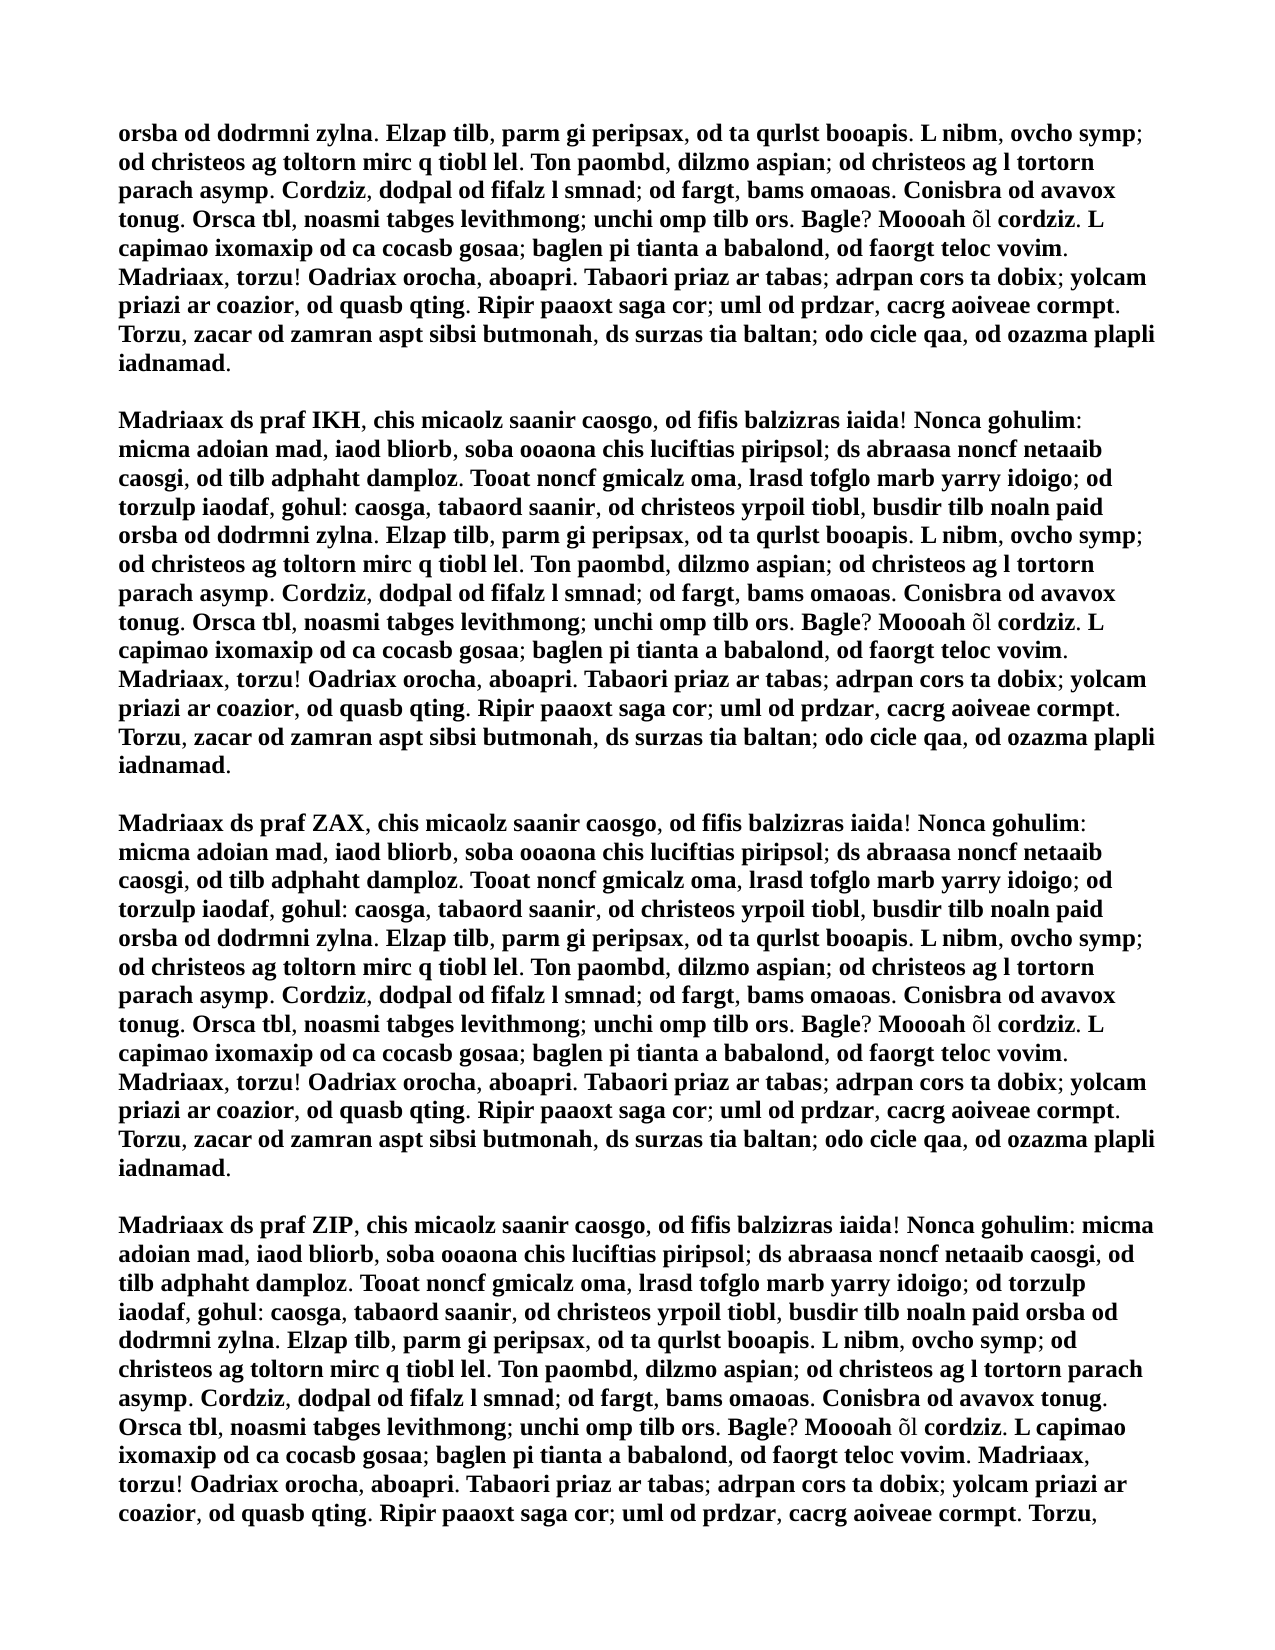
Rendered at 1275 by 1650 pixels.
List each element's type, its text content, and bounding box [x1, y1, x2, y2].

text Madriaax ds praf ZAX, chis micaolz saanir caosgo, od fifis balzizras iaida! Nonca gohulim: micma adoian mad, iaod bliorb, soba ooaona chis luciftias piripsol; ds abraasa noncf netaaib caosgi, od tilb adphaht damploz. Tooat noncf gmicalz oma, lrasd tofglo marb yarry idoigo; od torzulp iaodaf, gohul: caosga, tabaord saanir, od christeos yrpoil tiobl, busdir tilb noaln paid orsba od dodrmni zylna. Elzap tilb, parm gi peripsax, od ta qurlst booapis. L nibm, ovcho symp; od christeos ag toltorn mirc q tiobl lel. Ton paombd, dilzmo aspian; od christeos ag l tortorn parach asymp. Cordziz, dodpal od fifalz l smnad; od fargt, bams omaoas. Conisbra od avavox tonug. Orsca tbl, noasmi tabges levithmong; unchi omp tilb ors. Bagle? Moooah õl cordziz. L capimao ixomaxip od ca cocasb gosaa; baglen pi tianta a babalond, od faorgt teloc vovim. Madriaax, torzu! Oadriax orocha, aboapri. Tabaori priaz ar tabas; adrpan cors ta dobix; yolcam priazi ar coazior, od quasb qting. Ripir paaoxt saga cor; uml od prdzar, cacrg aoiveae cormpt. Torzu, zacar od zamran aspt sibsi butmonah, ds surzas tia baltan; odo cicle qaa, od ozazma plapli iadnamad. [118, 808, 1157, 1182]
text Madriaax ds praf ZIP, chis micaolz saanir caosgo, od fifis balzizras iaida! Nonca gohulim: micma adoian mad, iaod bliorb, soba ooaona chis luciftias piripsol; ds abraasa noncf netaaib caosgi, od tilb adphaht damploz. Tooat noncf gmicalz oma, lrasd tofglo marb yarry idoigo; od torzulp iaodaf, gohul: caosga, tabaord saanir, od christeos yrpoil tiobl, busdir tilb noaln paid orsba od dodrmni zylna. Elzap tilb, parm gi peripsax, od ta qurlst booapis. L nibm, ovcho symp; od christeos ag toltorn mirc q tiobl lel. Ton paombd, dilzmo aspian; od christeos ag l tortorn parach asymp. Cordziz, dodpal od fifalz l smnad; od fargt, bams omaoas. Conisbra od avavox tonug. Orsca tbl, noasmi tabges levithmong; unchi omp tilb ors. Bagle? Moooah õl cordziz. L capimao ixomaxip od ca cocasb gosaa; baglen pi tianta a babalond, od faorgt teloc vovim. Madriaax, torzu! Oadriax orocha, aboapri. Tabaori priaz ar tabas; adrpan cors ta dobix; yolcam priazi ar coazior, od quasb qting. Ripir paaoxt saga cor; uml od prdzar, cacrg aoiveae cormpt. Torzu, [118, 1211, 1157, 1527]
text orsba od dodrmni zylna. Elzap tilb, parm gi peripsax, od ta qurlst booapis. L nibm, ovcho symp; od christeos ag toltorn mirc q tiobl lel. Ton paombd, dilzmo aspian; od christeos ag l tortorn parach asymp. Cordziz, dodpal od fifalz l smnad; od fargt, bams omaoas. Conisbra od avavox tonug. Orsca tbl, noasmi tabges levithmong; unchi omp tilb ors. Bagle? Moooah õl cordziz. L capimao ixomaxip od ca cocasb gosaa; baglen pi tianta a babalond, od faorgt teloc vovim. Madriaax, torzu! Oadriax orocha, aboapri. Tabaori priaz ar tabas; adrpan cors ta dobix; yolcam priazi ar coazior, od quasb qting. Ripir paaoxt saga cor; uml od prdzar, cacrg aoiveae cormpt. Torzu, zacar od zamran aspt sibsi butmonah, ds surzas tia baltan; odo cicle qaa, od ozazma plapli iadnamad. [118, 118, 1157, 377]
text Madriaax ds praf IKH, chis micaolz saanir caosgo, od fifis balzizras iaida! Nonca gohulim: micma adoian mad, iaod bliorb, soba ooaona chis luciftias piripsol; ds abraasa noncf netaaib caosgi, od tilb adphaht damploz. Tooat noncf gmicalz oma, lrasd tofglo marb yarry idoigo; od torzulp iaodaf, gohul: caosga, tabaord saanir, od christeos yrpoil tiobl, busdir tilb noaln paid orsba od dodrmni zylna. Elzap tilb, parm gi peripsax, od ta qurlst booapis. L nibm, ovcho symp; od christeos ag toltorn mirc q tiobl lel. Ton paombd, dilzmo aspian; od christeos ag l tortorn parach asymp. Cordziz, dodpal od fifalz l smnad; od fargt, bams omaoas. Conisbra od avavox tonug. Orsca tbl, noasmi tabges levithmong; unchi omp tilb ors. Bagle? Moooah õl cordziz. L capimao ixomaxip od ca cocasb gosaa; baglen pi tianta a babalond, od faorgt teloc vovim. Madriaax, torzu! Oadriax orocha, aboapri. Tabaori priaz ar tabas; adrpan cors ta dobix; yolcam priazi ar coazior, od quasb qting. Ripir paaoxt saga cor; uml od prdzar, cacrg aoiveae cormpt. Torzu, zacar od zamran aspt sibsi butmonah, ds surzas tia baltan; odo cicle qaa, od ozazma plapli iadnamad. [118, 406, 1157, 779]
